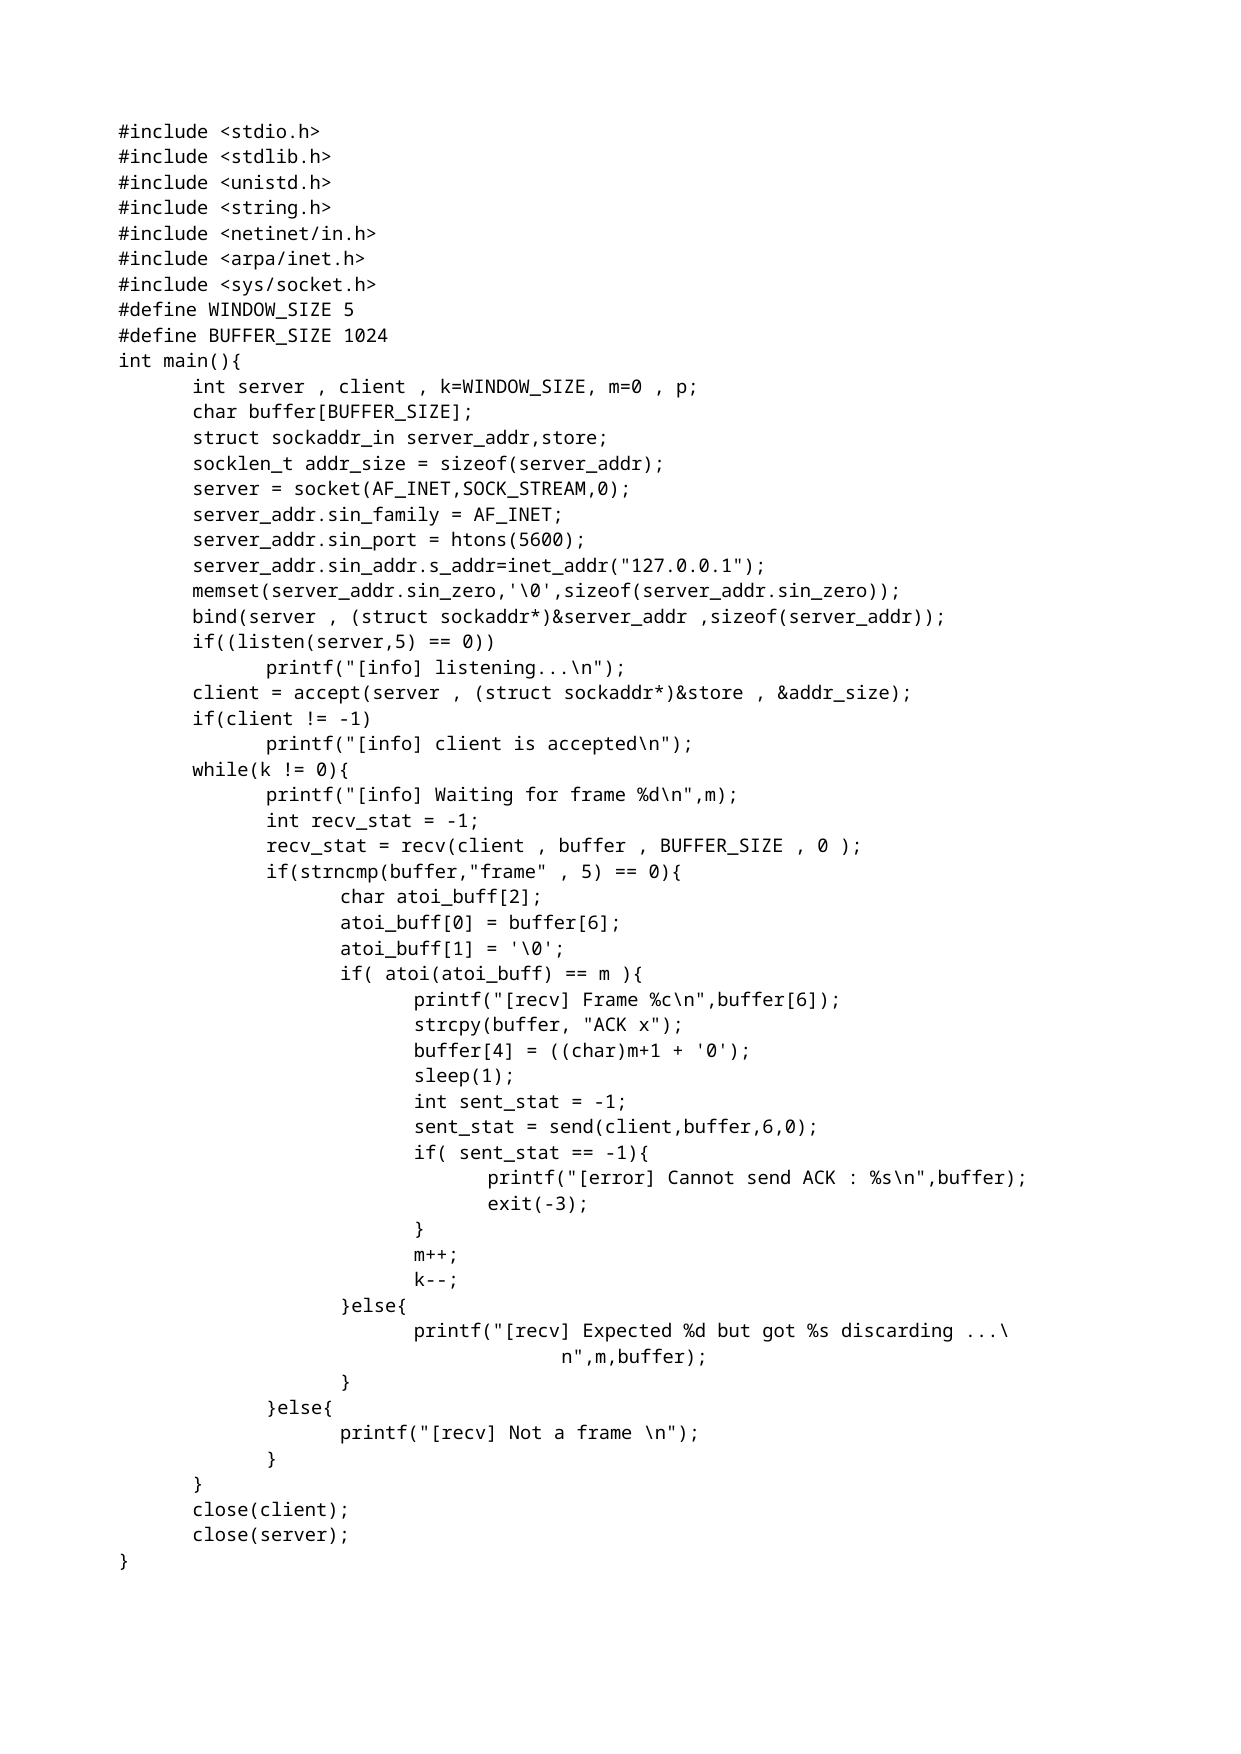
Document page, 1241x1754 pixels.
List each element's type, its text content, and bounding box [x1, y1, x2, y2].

text char buffer[BUFFER_SIZE]; [118, 399, 1122, 424]
text #include <sys/socket.h> [118, 271, 1122, 297]
text server = socket(AF_INET,SOCK_STREAM,0); [118, 475, 1122, 501]
text server_addr.sin_port = htons(5600); [118, 526, 1122, 552]
text int main(){ [118, 348, 1122, 373]
text exit(-3); [118, 1190, 1122, 1216]
text #include <unistd.h> [118, 169, 1122, 195]
text printf("[recv] Expected %d but got %s discarding ...\ n",m,buffer); [118, 1318, 1122, 1369]
text sent_stat = send(client,buffer,6,0); [118, 1113, 1122, 1139]
text #include <netinet/in.h> [118, 220, 1122, 246]
text buffer[4] = ((char)m+1 + '0'); [118, 1037, 1122, 1062]
text printf("[recv] Not a frame \n"); [118, 1420, 1122, 1445]
text printf("[info] client is accepted\n"); [118, 731, 1122, 756]
text #include <stdio.h> [118, 118, 1122, 144]
text if((listen(server,5) == 0)) [118, 628, 1122, 654]
text if(strncmp(buffer,"frame" , 5) == 0){ [118, 858, 1122, 884]
text } [118, 1547, 1122, 1573]
text atoi_buff[0] = buffer[6]; [118, 909, 1122, 935]
text #include <string.h> [118, 195, 1122, 220]
text close(client); [118, 1496, 1122, 1522]
text int sent_stat = -1; [118, 1088, 1122, 1113]
text strcpy(buffer, "ACK x"); [118, 1011, 1122, 1037]
text k--; [118, 1267, 1122, 1292]
text char atoi_buff[2]; [118, 884, 1122, 909]
text } [118, 1445, 1122, 1471]
text server_addr.sin_family = AF_INET; [118, 501, 1122, 526]
text int server , client , k=WINDOW_SIZE, m=0 , p; [118, 373, 1122, 399]
text sleep(1); [118, 1062, 1122, 1088]
text m++; [118, 1241, 1122, 1267]
text if( sent_stat == -1){ [118, 1139, 1122, 1164]
text } [118, 1471, 1122, 1496]
text #define WINDOW_SIZE 5 [118, 297, 1122, 322]
text recv_stat = recv(client , buffer , BUFFER_SIZE , 0 ); [118, 833, 1122, 858]
text struct sockaddr_in server_addr,store; [118, 424, 1122, 450]
text }else{ [118, 1394, 1122, 1420]
text close(server); [118, 1522, 1122, 1547]
text #include <arpa/inet.h> [118, 246, 1122, 271]
text client = accept(server , (struct sockaddr*)&store , &addr_size); [118, 679, 1122, 705]
text } [118, 1369, 1122, 1394]
text if( atoi(atoi_buff) == m ){ [118, 960, 1122, 986]
text atoi_buff[1] = '\0'; [118, 935, 1122, 960]
text printf("[info] listening...\n"); [118, 654, 1122, 679]
text printf("[recv] Frame %c\n",buffer[6]); [118, 986, 1122, 1011]
text bind(server , (struct sockaddr*)&server_addr ,sizeof(server_addr)); [118, 603, 1122, 628]
text printf("[info] Waiting for frame %d\n",m); [118, 782, 1122, 807]
text while(k != 0){ [118, 756, 1122, 782]
text printf("[error] Cannot send ACK : %s\n",buffer); [118, 1164, 1122, 1190]
text int recv_stat = -1; [118, 807, 1122, 833]
text socklen_t addr_size = sizeof(server_addr); [118, 450, 1122, 475]
text }else{ [118, 1292, 1122, 1318]
text if(client != -1) [118, 705, 1122, 731]
text #define BUFFER_SIZE 1024 [118, 322, 1122, 348]
text } [118, 1216, 1122, 1241]
text #include <stdlib.h> [118, 144, 1122, 169]
text server_addr.sin_addr.s_addr=inet_addr("127.0.0.1"); [118, 552, 1122, 577]
text memset(server_addr.sin_zero,'\0',sizeof(server_addr.sin_zero)); [118, 577, 1122, 603]
